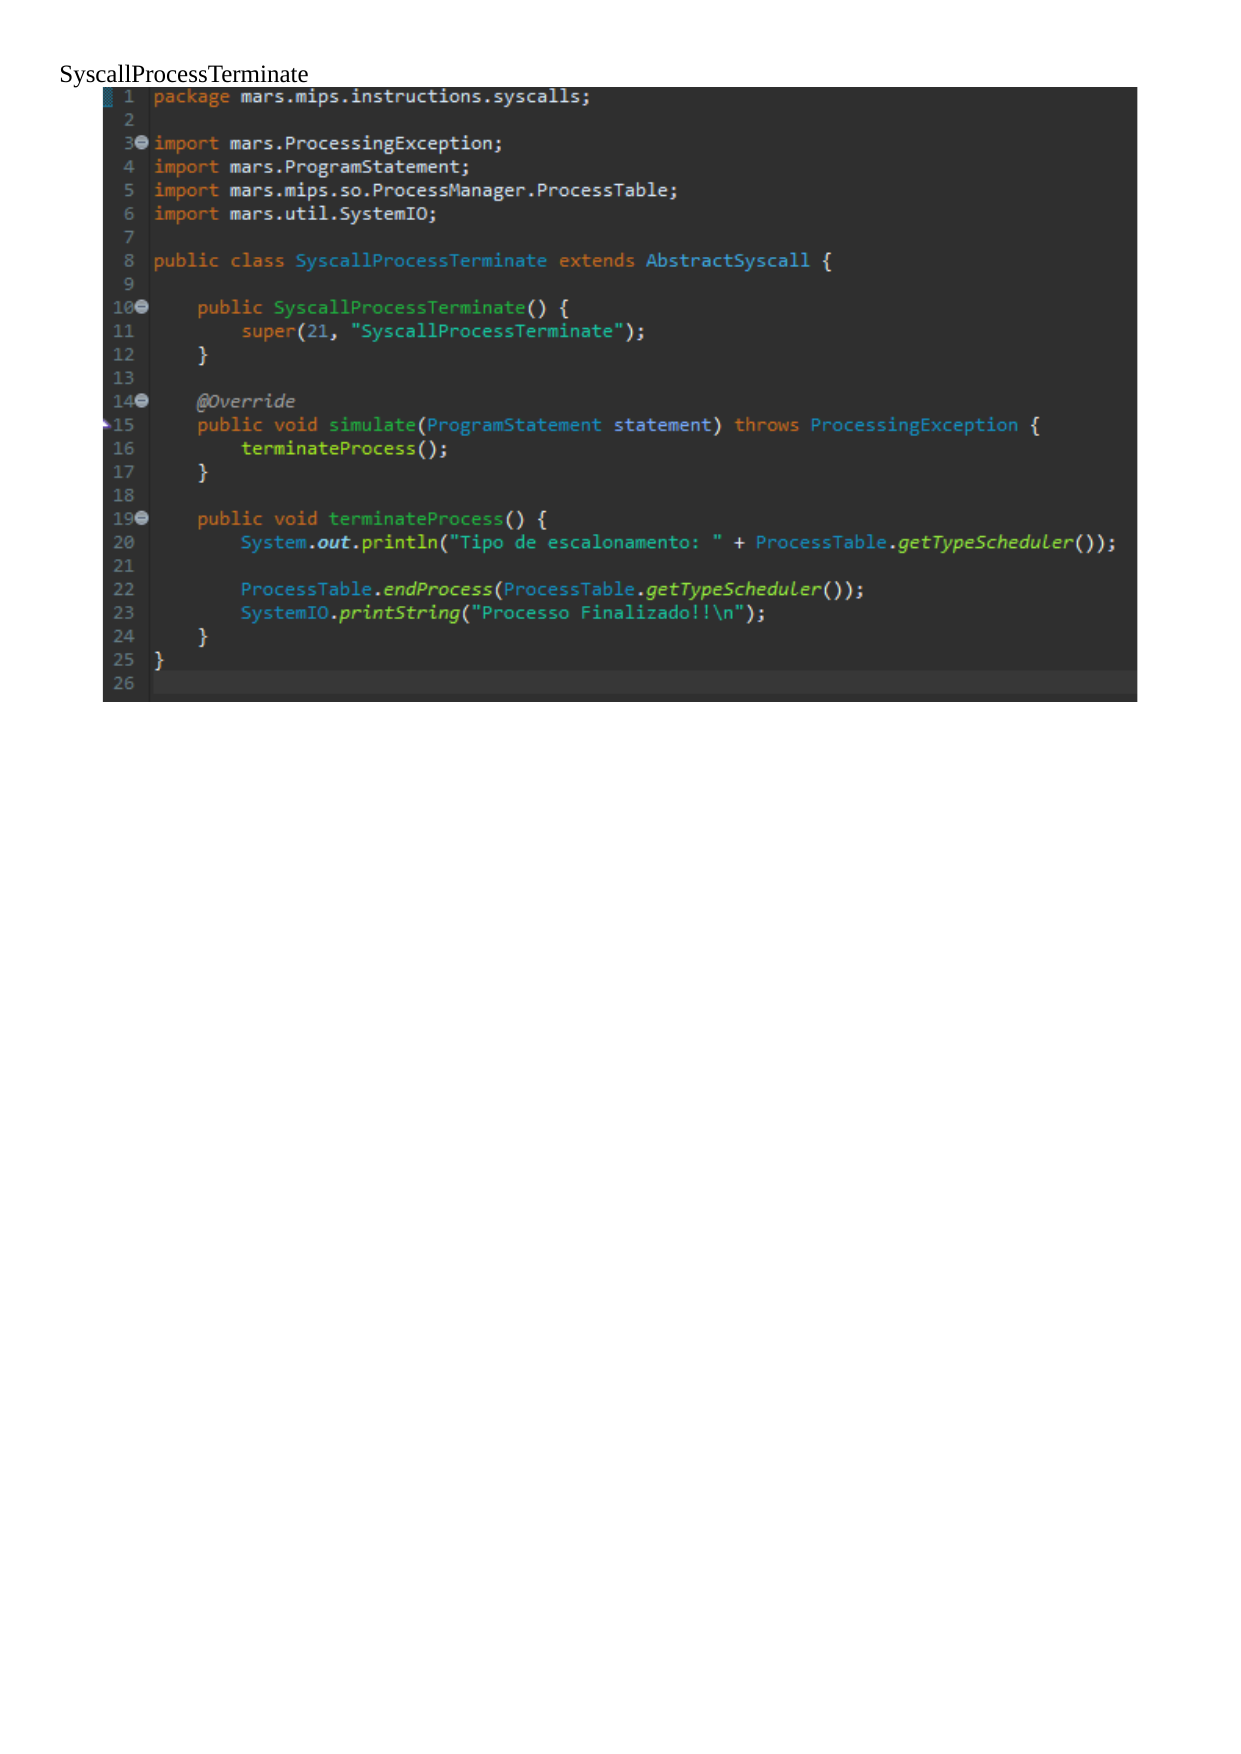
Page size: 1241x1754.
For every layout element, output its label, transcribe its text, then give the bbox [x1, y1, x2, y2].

picture [102, 87, 1138, 702]
text SyscallProcessTerminate [59, 59, 1181, 88]
